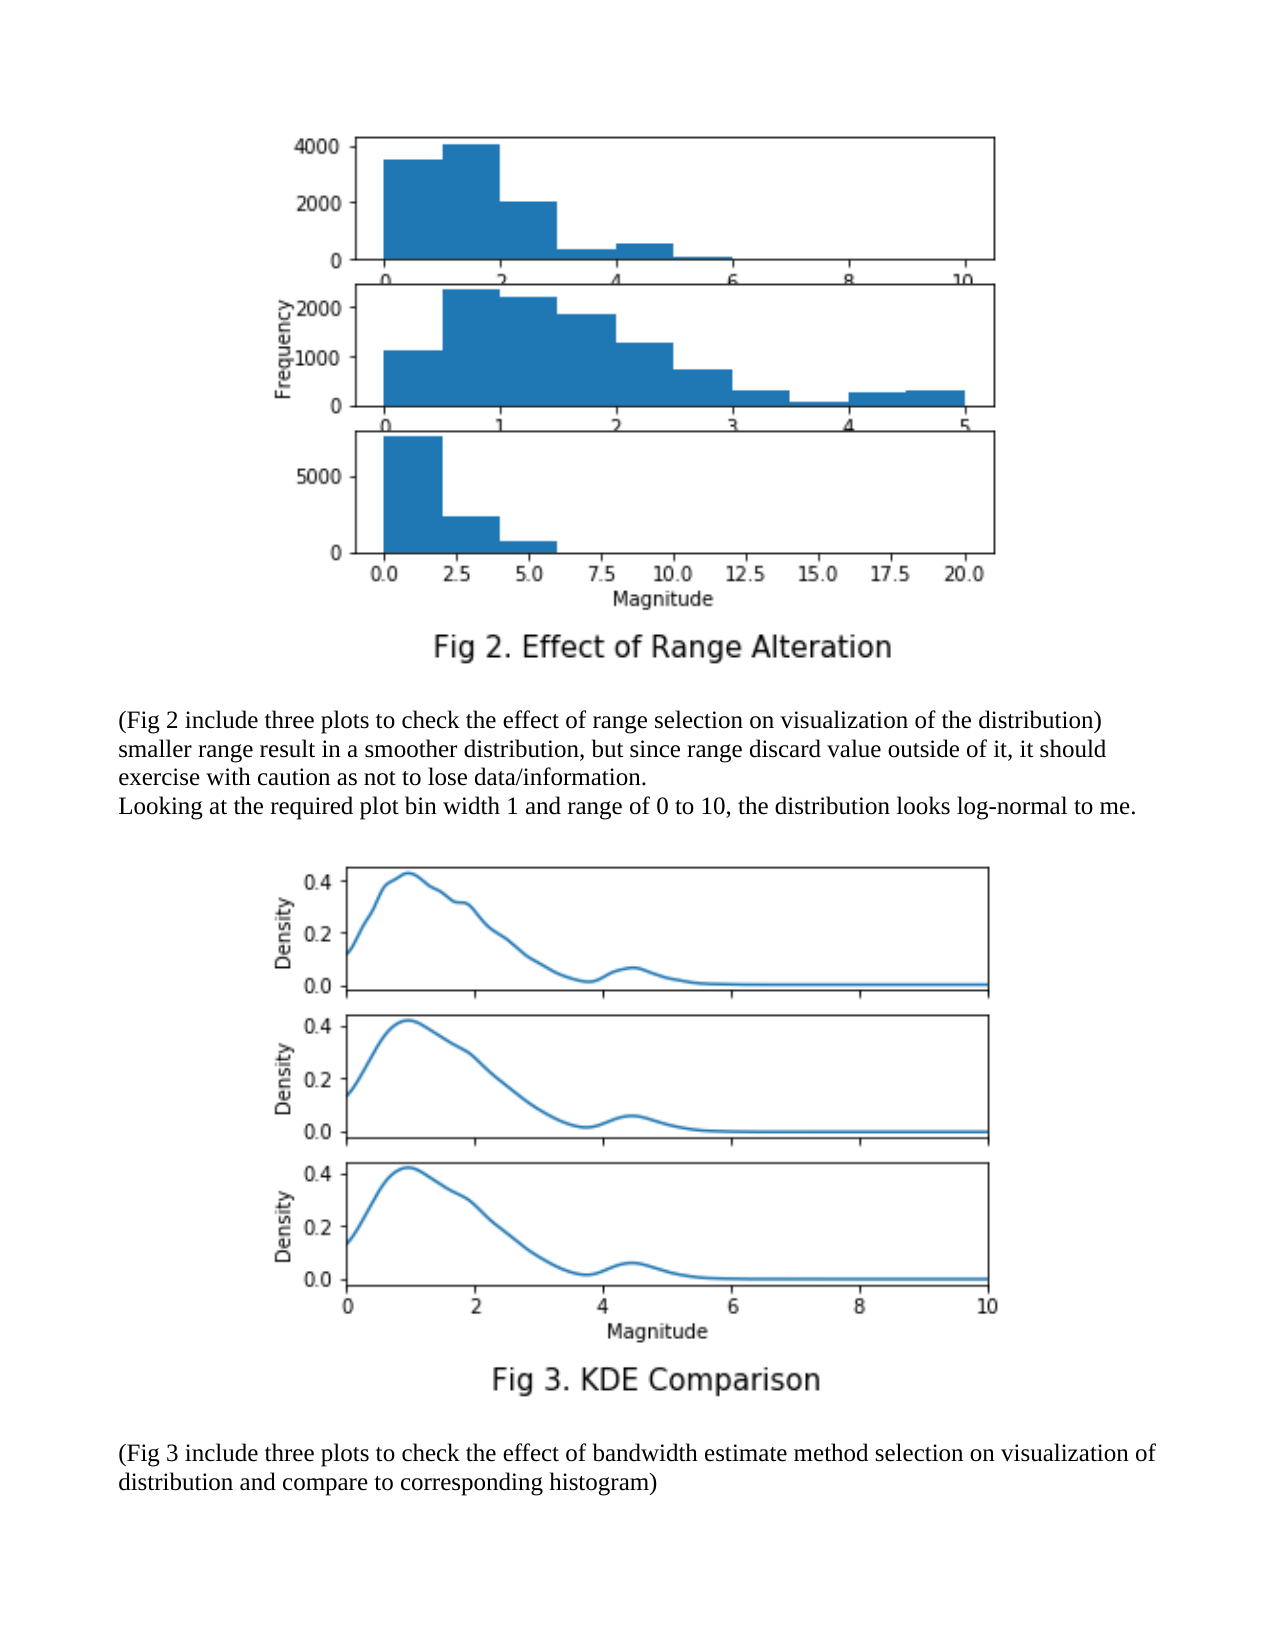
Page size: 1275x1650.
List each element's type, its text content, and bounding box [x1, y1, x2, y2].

picture [262, 118, 1013, 677]
text (Fig 3 include three plots to check the effect of bandwidth estimate method selection on visualization of distribution and compare to corresponding histogram) [118, 1438, 1157, 1496]
text smaller range result in a smoother distribution, but since range discard value outside of it, it should exercise with caution as not to lose data/information. [118, 734, 1157, 791]
text (Fig 2 include three plots to check the effect of range selection on visualization of the distribution) [118, 705, 1157, 734]
picture [262, 848, 1013, 1410]
text Looking at the required plot bin width 1 and range of 0 to 10, the distribution looks log-normal to me. [118, 791, 1157, 820]
